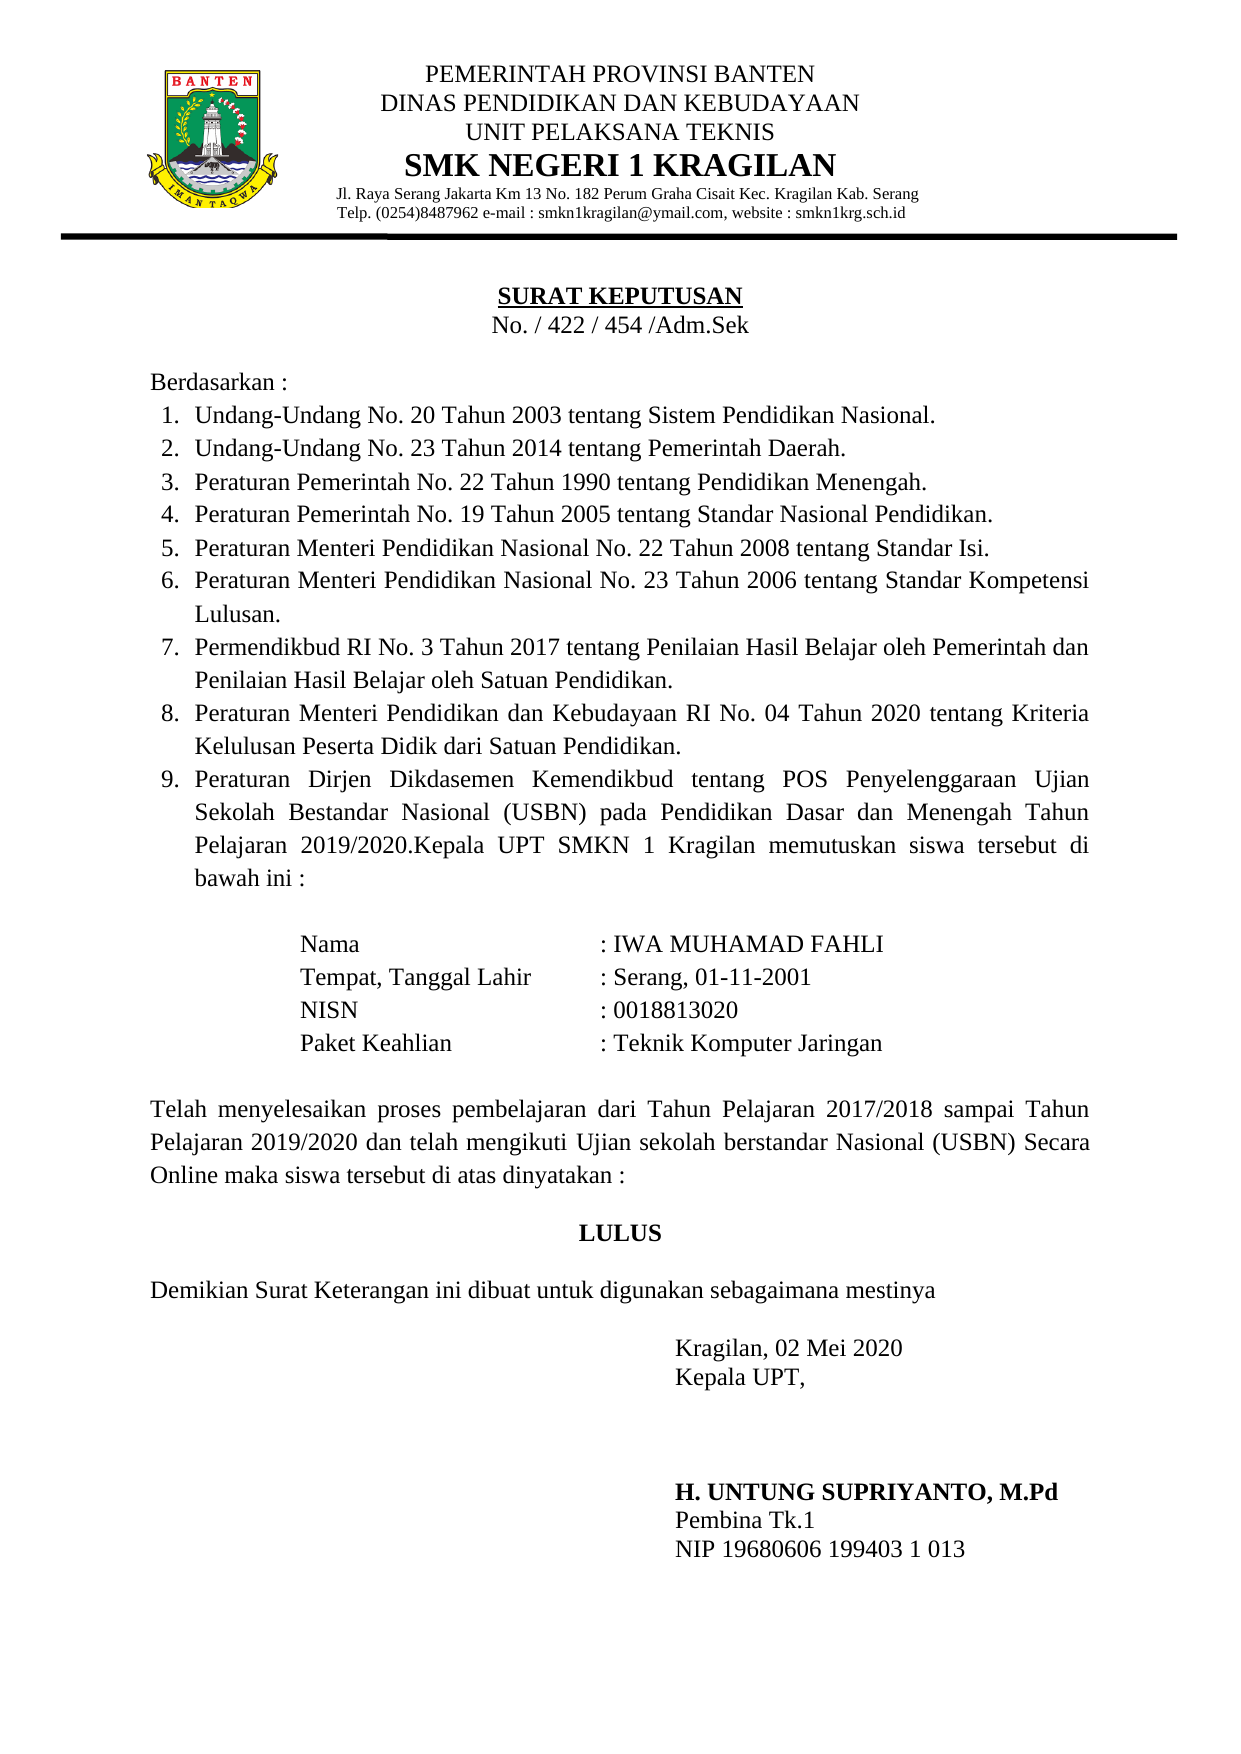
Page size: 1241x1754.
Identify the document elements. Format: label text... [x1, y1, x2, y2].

text Telah menyelesaikan proses pembelajaran dari Tahun Pelajaran 2017/2018 sampai Tahun Pelajaran 2019/2020 dan telah mengikuti Ujian sekolah berstandar Nasional (USBN) Secara Online maka siswa tersebut di atas dinyatakan : [150, 1094, 1090, 1189]
text Kepala UPT, [150, 1362, 1090, 1391]
picture [146, 70, 279, 208]
text Nama : IWA MUHAMAD FAHLI [150, 929, 1090, 958]
text Tempat, Tanggal Lahir : Serang, 01-11-2001 [150, 962, 1090, 991]
list Peraturan Dirjen Dikdasemen Kemendikbud tentang POS Penyelenggaraan Ujian Sekolah Bestandar Nasional (USBN) pada Pendidikan Dasar dan Menengah Tahun Pelajaran 2019/2020.Kepala UPT SMKN 1 Kragilan memutuskan siswa tersebut di bawah ini : [179, 764, 1090, 892]
list Undang-Undang No. 23 Tahun 2014 tentang Pemerintah Daerah. [179, 433, 1090, 462]
text Demikian Surat Keterangan ini dibuat untuk digunakan sebagaimana mestinya [150, 1276, 1090, 1304]
list Peraturan Menteri Pendidikan dan Kebudayaan RI No. 04 Tahun 2020 tentang Kriteria Kelulusan Peserta Didik dari Satuan Pendidikan. [179, 698, 1090, 759]
text H. UNTUNG SUPRIYANTO, M.Pd [150, 1477, 1090, 1506]
text SURAT KEPUTUSAN [150, 281, 1090, 310]
list Peraturan Menteri Pendidikan Nasional No. 23 Tahun 2006 tentang Standar Kompetensi Lulusan. [179, 566, 1090, 627]
text NIP 19680606 199403 1 013 [150, 1534, 1090, 1563]
text Paket Keahlian : Teknik Komputer Jaringan [150, 1028, 1090, 1057]
list Permendikbud RI No. 3 Tahun 2017 tentang Penilaian Hasil Belajar oleh Pemerintah dan Penilaian Hasil Belajar oleh Satuan Pendidikan. [179, 632, 1090, 693]
text Pembina Tk.1 [150, 1506, 1090, 1534]
text LULUS [150, 1218, 1090, 1247]
text No. / 422 / 454 /Adm.Sek [150, 310, 1090, 339]
text Berdasarkan : [150, 367, 1090, 396]
list Peraturan Pemerintah No. 22 Tahun 1990 tentang Pendidikan Menengah. [179, 467, 1090, 495]
list Peraturan Menteri Pendidikan Nasional No. 22 Tahun 2008 tentang Standar Isi. [179, 533, 1090, 561]
text NISN : 0018813020 [150, 995, 1090, 1024]
text Kragilan, 02 Mei 2020 [150, 1333, 1090, 1362]
list Undang-Undang No. 20 Tahun 2003 tentang Sistem Pendidikan Nasional. [179, 401, 1090, 429]
list Peraturan Pemerintah No. 19 Tahun 2005 tentang Standar Nasional Pendidikan. [179, 499, 1090, 528]
